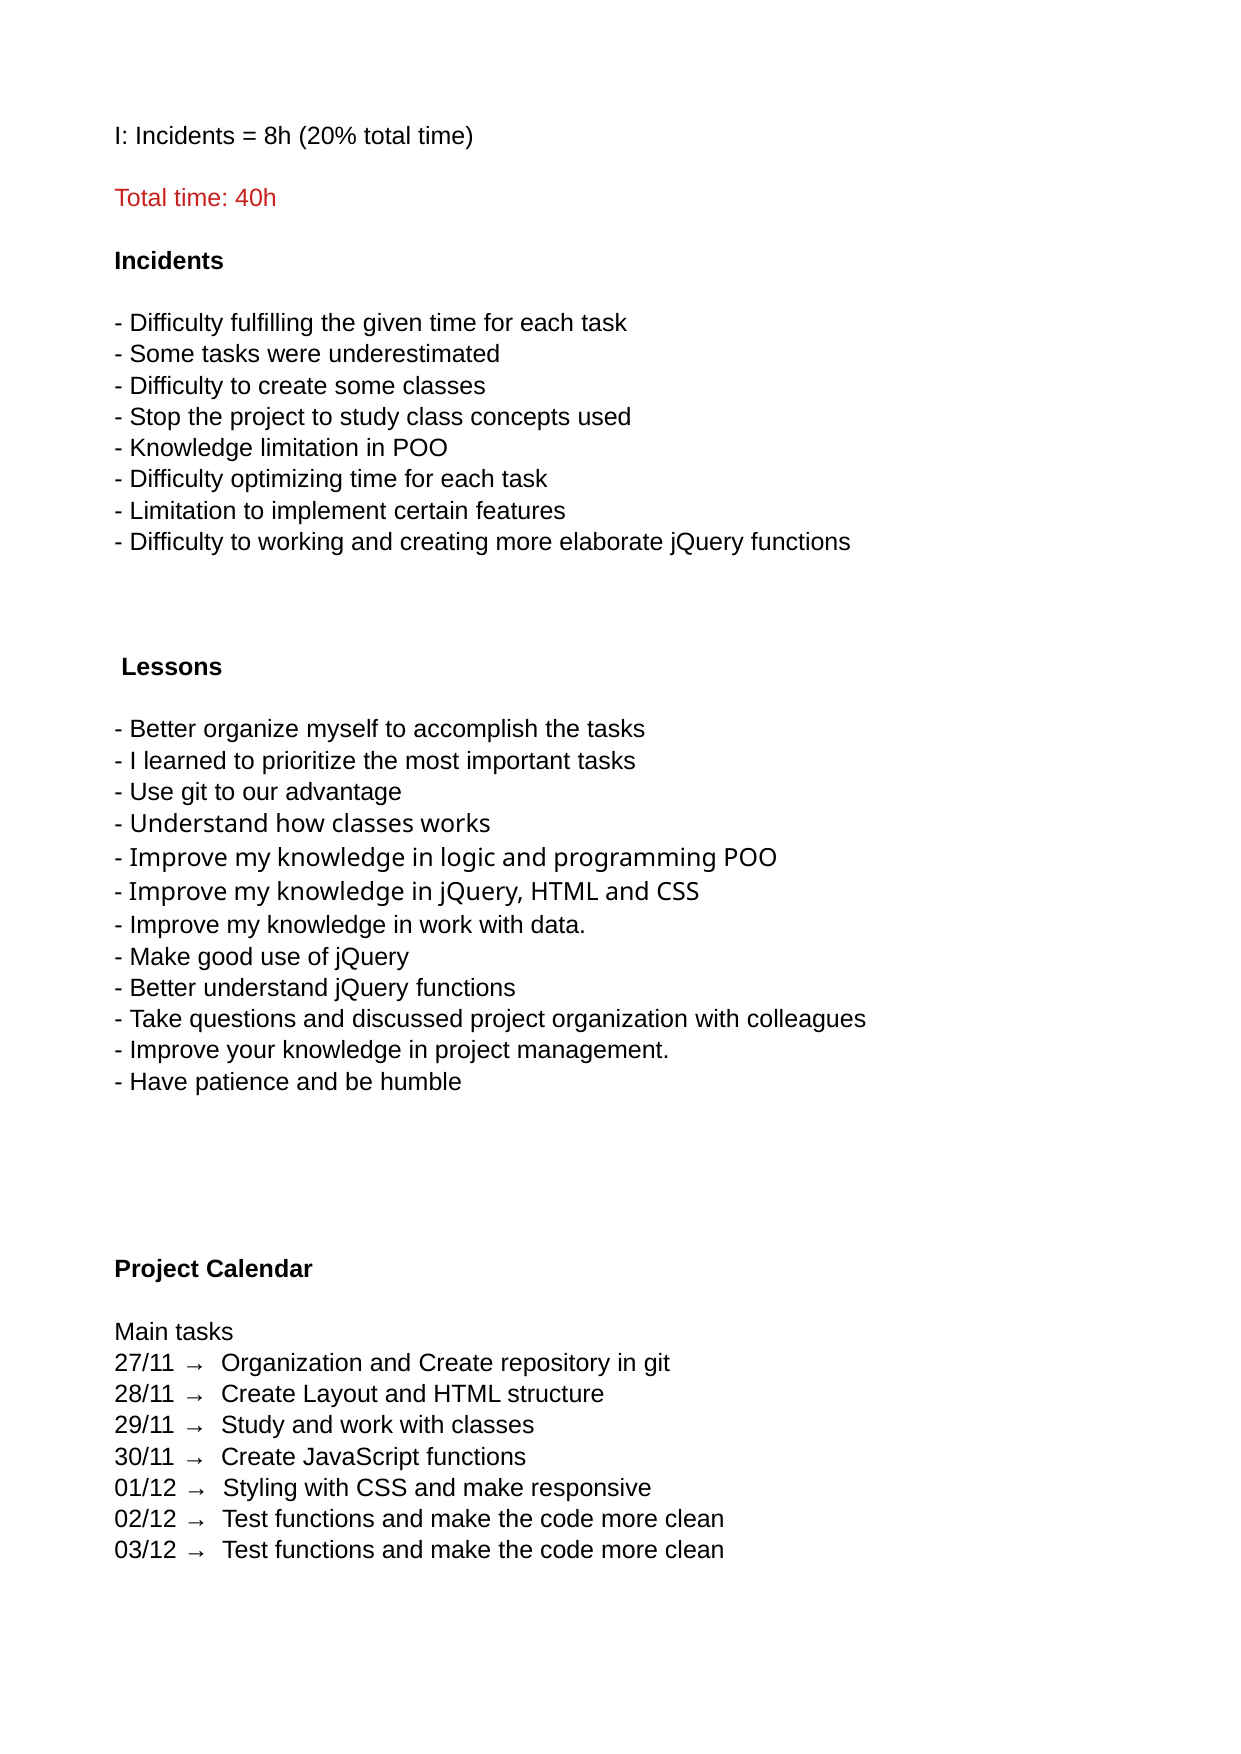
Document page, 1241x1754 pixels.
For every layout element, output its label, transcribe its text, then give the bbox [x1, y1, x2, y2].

text - Better organize myself to accomplish the tasks [114, 712, 1142, 743]
text Lessons [114, 649, 1142, 681]
text - Difficulty optimizing time for each task [114, 462, 1142, 493]
text 01/12 → Styling with CSS and make responsive [114, 1470, 1142, 1502]
text Incidents [114, 243, 1142, 274]
text 29/11 → Study and work with classes [114, 1408, 1142, 1439]
text - Knowledge limitation in POO [114, 431, 1142, 462]
text 03/12 → Test functions and make the code more clean [114, 1533, 1142, 1564]
text 28/11 → Create Layout and HTML structure [114, 1377, 1142, 1408]
text - Use git to our advantage [114, 774, 1142, 806]
text - Improve my knowledge in jQuery, HTML and CSS [114, 874, 1142, 908]
text 27/11 → Organization and Create repository in git [114, 1345, 1142, 1377]
text - Make good use of jQuery [114, 939, 1142, 970]
text - Have patience and be humble [114, 1064, 1142, 1095]
text - Better understand jQuery functions [114, 970, 1142, 1002]
text - Difficulty fulfilling the given time for each task [114, 306, 1142, 337]
text - Understand how classes works [114, 806, 1142, 840]
text - Improve your knowledge in project management. [114, 1033, 1142, 1064]
text Total time: 40h [114, 181, 1142, 212]
text - Some tasks were underestimated [114, 337, 1142, 368]
text - Stop the project to study class concepts used [114, 399, 1142, 431]
text - I learned to prioritize the most important tasks [114, 743, 1142, 774]
text - Take questions and discussed project organization with colleagues [114, 1002, 1142, 1033]
text 30/11 → Create JavaScript functions [114, 1439, 1142, 1470]
text Project Calendar [114, 1252, 1142, 1283]
text - Difficulty to create some classes [114, 368, 1142, 399]
text - Improve my knowledge in work with data. [114, 908, 1142, 939]
text 02/12 → Test functions and make the code more clean [114, 1502, 1142, 1533]
text Main tasks [114, 1314, 1142, 1345]
text I: Incidents = 8h (20% total time) [114, 118, 1142, 149]
text - Difficulty to working and creating more elaborate jQuery functions [114, 524, 1142, 556]
text - Limitation to implement certain features [114, 493, 1142, 524]
text - Improve my knowledge in logic and programming POO [114, 840, 1142, 874]
